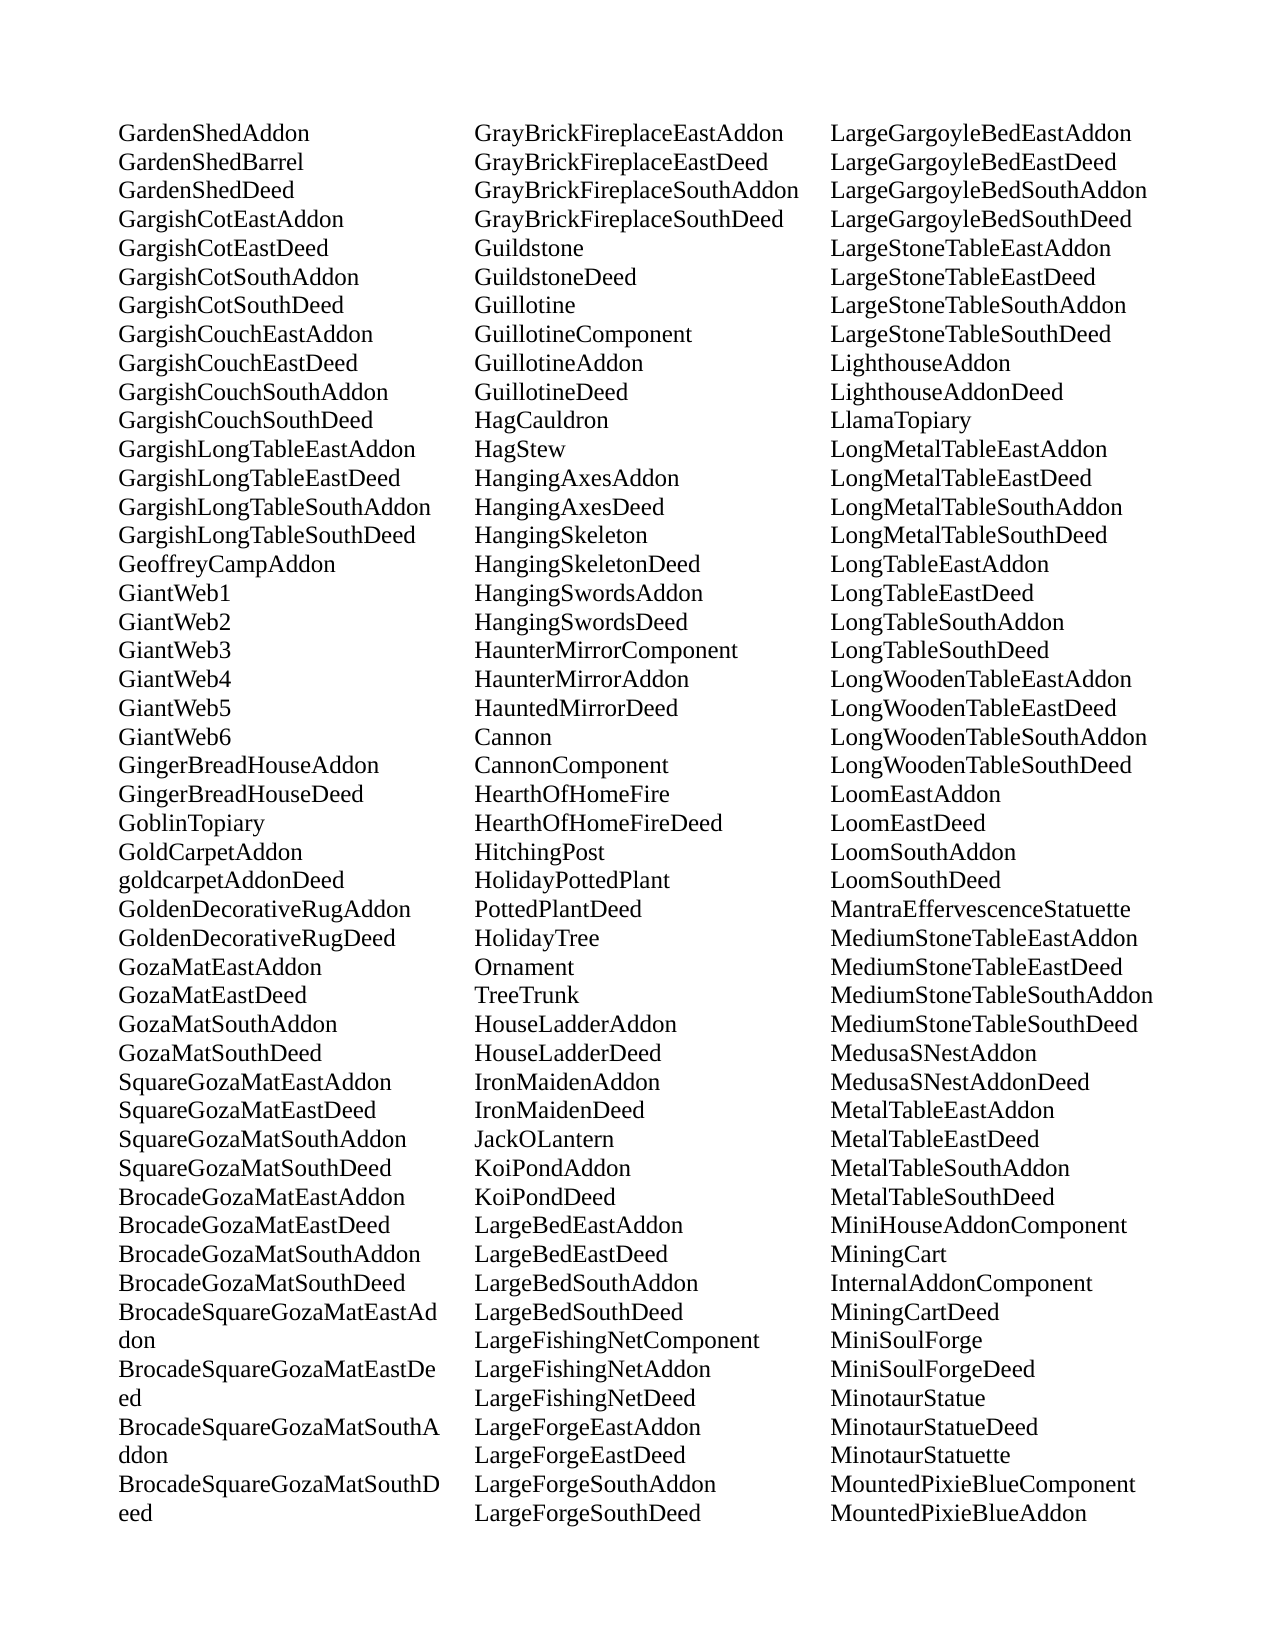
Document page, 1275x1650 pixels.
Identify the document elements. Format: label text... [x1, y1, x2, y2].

text GiantWeb2 [118, 607, 445, 636]
text LongMetalTableEastDeed [830, 463, 1157, 492]
text LargeGargoyleBedSouthDeed [830, 204, 1157, 233]
text MediumStoneTableEastDeed [830, 952, 1157, 981]
text goldcarpetAddonDeed [118, 866, 445, 894]
text MedusaSNestAddonDeed [830, 1067, 1157, 1096]
text HagCauldron [474, 406, 801, 434]
text MountedPixieBlueAddon [830, 1498, 1157, 1527]
text GiantWeb4 [118, 664, 445, 693]
text LargeGargoyleBedEastDeed [830, 147, 1157, 176]
text SquareGozaMatEastDeed [118, 1096, 445, 1124]
text GingerBreadHouseAddon [118, 751, 445, 779]
text LargeBedSouthAddon [474, 1268, 801, 1297]
text LargeForgeSouthDeed [474, 1498, 801, 1527]
text Guildstone [474, 233, 801, 262]
text HangingSwordsDeed [474, 607, 801, 636]
text GargishCotSouthDeed [118, 291, 445, 319]
text HauntedMirrorDeed [474, 693, 801, 722]
text BrocadeSquareGozaMatSouthDeed [118, 1469, 445, 1527]
text GargishCotEastDeed [118, 233, 445, 262]
text HitchingPost [474, 837, 801, 866]
text BrocadeGozaMatSouthDeed [118, 1268, 445, 1297]
text GoblinTopiary [118, 808, 445, 837]
text GoldCarpetAddon [118, 837, 445, 866]
text GingerBreadHouseDeed [118, 779, 445, 808]
text HangingSwordsAddon [474, 578, 801, 607]
text LongMetalTableEastAddon [830, 434, 1157, 463]
text HearthOfHomeFire [474, 779, 801, 808]
text MiningCart [830, 1239, 1157, 1268]
text LargeStoneTableEastDeed [830, 262, 1157, 291]
text MountedPixieBlueComponent [830, 1469, 1157, 1498]
text GargishCouchEastDeed [118, 348, 445, 377]
text GargishCotEastAddon [118, 204, 445, 233]
text MiniSoulForgeDeed [830, 1354, 1157, 1383]
text BrocadeGozaMatEastDeed [118, 1211, 445, 1239]
text LoomSouthDeed [830, 866, 1157, 894]
text InternalAddonComponent [830, 1268, 1157, 1297]
text LongTableEastAddon [830, 549, 1157, 578]
text LongWoodenTableEastAddon [830, 664, 1157, 693]
text LongTableSouthDeed [830, 636, 1157, 664]
text MedusaSNestAddon [830, 1038, 1157, 1067]
text Guillotine [474, 291, 801, 319]
text LargeStoneTableSouthDeed [830, 319, 1157, 348]
text GargishCotSouthAddon [118, 262, 445, 291]
text BrocadeSquareGozaMatEastDeed [118, 1354, 445, 1412]
text MetalTableEastDeed [830, 1124, 1157, 1153]
text LargeBedSouthDeed [474, 1297, 801, 1326]
text GrayBrickFireplaceSouthDeed [474, 204, 801, 233]
text MetalTableEastAddon [830, 1096, 1157, 1124]
text GozaMatSouthDeed [118, 1038, 445, 1067]
text GargishCouchSouthDeed [118, 406, 445, 434]
text MiniHouseAddonComponent [830, 1211, 1157, 1239]
text HolidayPottedPlant [474, 866, 801, 894]
text GargishLongTableEastAddon [118, 434, 445, 463]
text Ornament [474, 952, 801, 981]
text MediumStoneTableSouthDeed [830, 1009, 1157, 1038]
text LongWoodenTableSouthAddon [830, 722, 1157, 751]
text KoiPondAddon [474, 1153, 801, 1182]
text GuillotineDeed [474, 377, 801, 406]
text GardenShedAddon [118, 118, 445, 147]
text IronMaidenDeed [474, 1096, 801, 1124]
text GozaMatEastDeed [118, 981, 445, 1009]
text LargeForgeEastAddon [474, 1412, 801, 1441]
text Cannon [474, 722, 801, 751]
text MetalTableSouthAddon [830, 1153, 1157, 1182]
text GeoffreyCampAddon [118, 549, 445, 578]
text MediumStoneTableEastAddon [830, 923, 1157, 952]
text LargeGargoyleBedSouthAddon [830, 176, 1157, 204]
text LargeStoneTableEastAddon [830, 233, 1157, 262]
text LargeBedEastAddon [474, 1211, 801, 1239]
text LongWoodenTableSouthDeed [830, 751, 1157, 779]
text GuillotineComponent [474, 319, 801, 348]
text GiantWeb6 [118, 722, 445, 751]
text SquareGozaMatSouthAddon [118, 1124, 445, 1153]
text MetalTableSouthDeed [830, 1182, 1157, 1211]
text LoomEastDeed [830, 808, 1157, 837]
text HaunterMirrorAddon [474, 664, 801, 693]
text CannonComponent [474, 751, 801, 779]
text BrocadeGozaMatEastAddon [118, 1182, 445, 1211]
text GoldenDecorativeRugAddon [118, 894, 445, 923]
text GrayBrickFireplaceSouthAddon [474, 176, 801, 204]
text LongMetalTableSouthDeed [830, 521, 1157, 549]
text LargeBedEastDeed [474, 1239, 801, 1268]
text GargishLongTableSouthDeed [118, 521, 445, 549]
text HouseLadderDeed [474, 1038, 801, 1067]
text MantraEffervescenceStatuette [830, 894, 1157, 923]
text MinotaurStatuette [830, 1441, 1157, 1469]
text GuillotineAddon [474, 348, 801, 377]
text LargeFishingNetComponent [474, 1326, 801, 1354]
text HaunterMirrorComponent [474, 636, 801, 664]
text GozaMatSouthAddon [118, 1009, 445, 1038]
text LighthouseAddonDeed [830, 377, 1157, 406]
text LargeGargoyleBedEastAddon [830, 118, 1157, 147]
text SquareGozaMatEastAddon [118, 1067, 445, 1096]
text LongTableEastDeed [830, 578, 1157, 607]
text GardenShedBarrel [118, 147, 445, 176]
text MiningCartDeed [830, 1297, 1157, 1326]
text MinotaurStatue [830, 1383, 1157, 1412]
text GardenShedDeed [118, 176, 445, 204]
text LargeFishingNetAddon [474, 1354, 801, 1383]
text LongWoodenTableEastDeed [830, 693, 1157, 722]
text GiantWeb3 [118, 636, 445, 664]
text JackOLantern [474, 1124, 801, 1153]
text LargeForgeEastDeed [474, 1441, 801, 1469]
text LlamaTopiary [830, 406, 1157, 434]
text LargeStoneTableSouthAddon [830, 291, 1157, 319]
text GargishLongTableSouthAddon [118, 492, 445, 521]
text TreeTrunk [474, 981, 801, 1009]
text GargishCouchSouthAddon [118, 377, 445, 406]
text GiantWeb1 [118, 578, 445, 607]
text MinotaurStatueDeed [830, 1412, 1157, 1441]
text MediumStoneTableSouthAddon [830, 981, 1157, 1009]
text LargeForgeSouthAddon [474, 1469, 801, 1498]
text GrayBrickFireplaceEastDeed [474, 147, 801, 176]
text GargishLongTableEastDeed [118, 463, 445, 492]
text LighthouseAddon [830, 348, 1157, 377]
text IronMaidenAddon [474, 1067, 801, 1096]
text GrayBrickFireplaceEastAddon [474, 118, 801, 147]
text LoomEastAddon [830, 779, 1157, 808]
text HangingAxesDeed [474, 492, 801, 521]
text BrocadeGozaMatSouthAddon [118, 1239, 445, 1268]
text GargishCouchEastAddon [118, 319, 445, 348]
text HolidayTree [474, 923, 801, 952]
text PottedPlantDeed [474, 894, 801, 923]
text LongMetalTableSouthAddon [830, 492, 1157, 521]
text KoiPondDeed [474, 1182, 801, 1211]
text MiniSoulForge [830, 1326, 1157, 1354]
text HangingAxesAddon [474, 463, 801, 492]
text BrocadeSquareGozaMatEastAddon [118, 1297, 445, 1354]
text LongTableSouthAddon [830, 607, 1157, 636]
text LoomSouthAddon [830, 837, 1157, 866]
text HangingSkeletonDeed [474, 549, 801, 578]
text LargeFishingNetDeed [474, 1383, 801, 1412]
text GozaMatEastAddon [118, 952, 445, 981]
text HouseLadderAddon [474, 1009, 801, 1038]
text HearthOfHomeFireDeed [474, 808, 801, 837]
text GuildstoneDeed [474, 262, 801, 291]
text GiantWeb5 [118, 693, 445, 722]
text SquareGozaMatSouthDeed [118, 1153, 445, 1182]
text HangingSkeleton [474, 521, 801, 549]
text HagStew [474, 434, 801, 463]
text GoldenDecorativeRugDeed [118, 923, 445, 952]
text BrocadeSquareGozaMatSouthAddon [118, 1412, 445, 1469]
